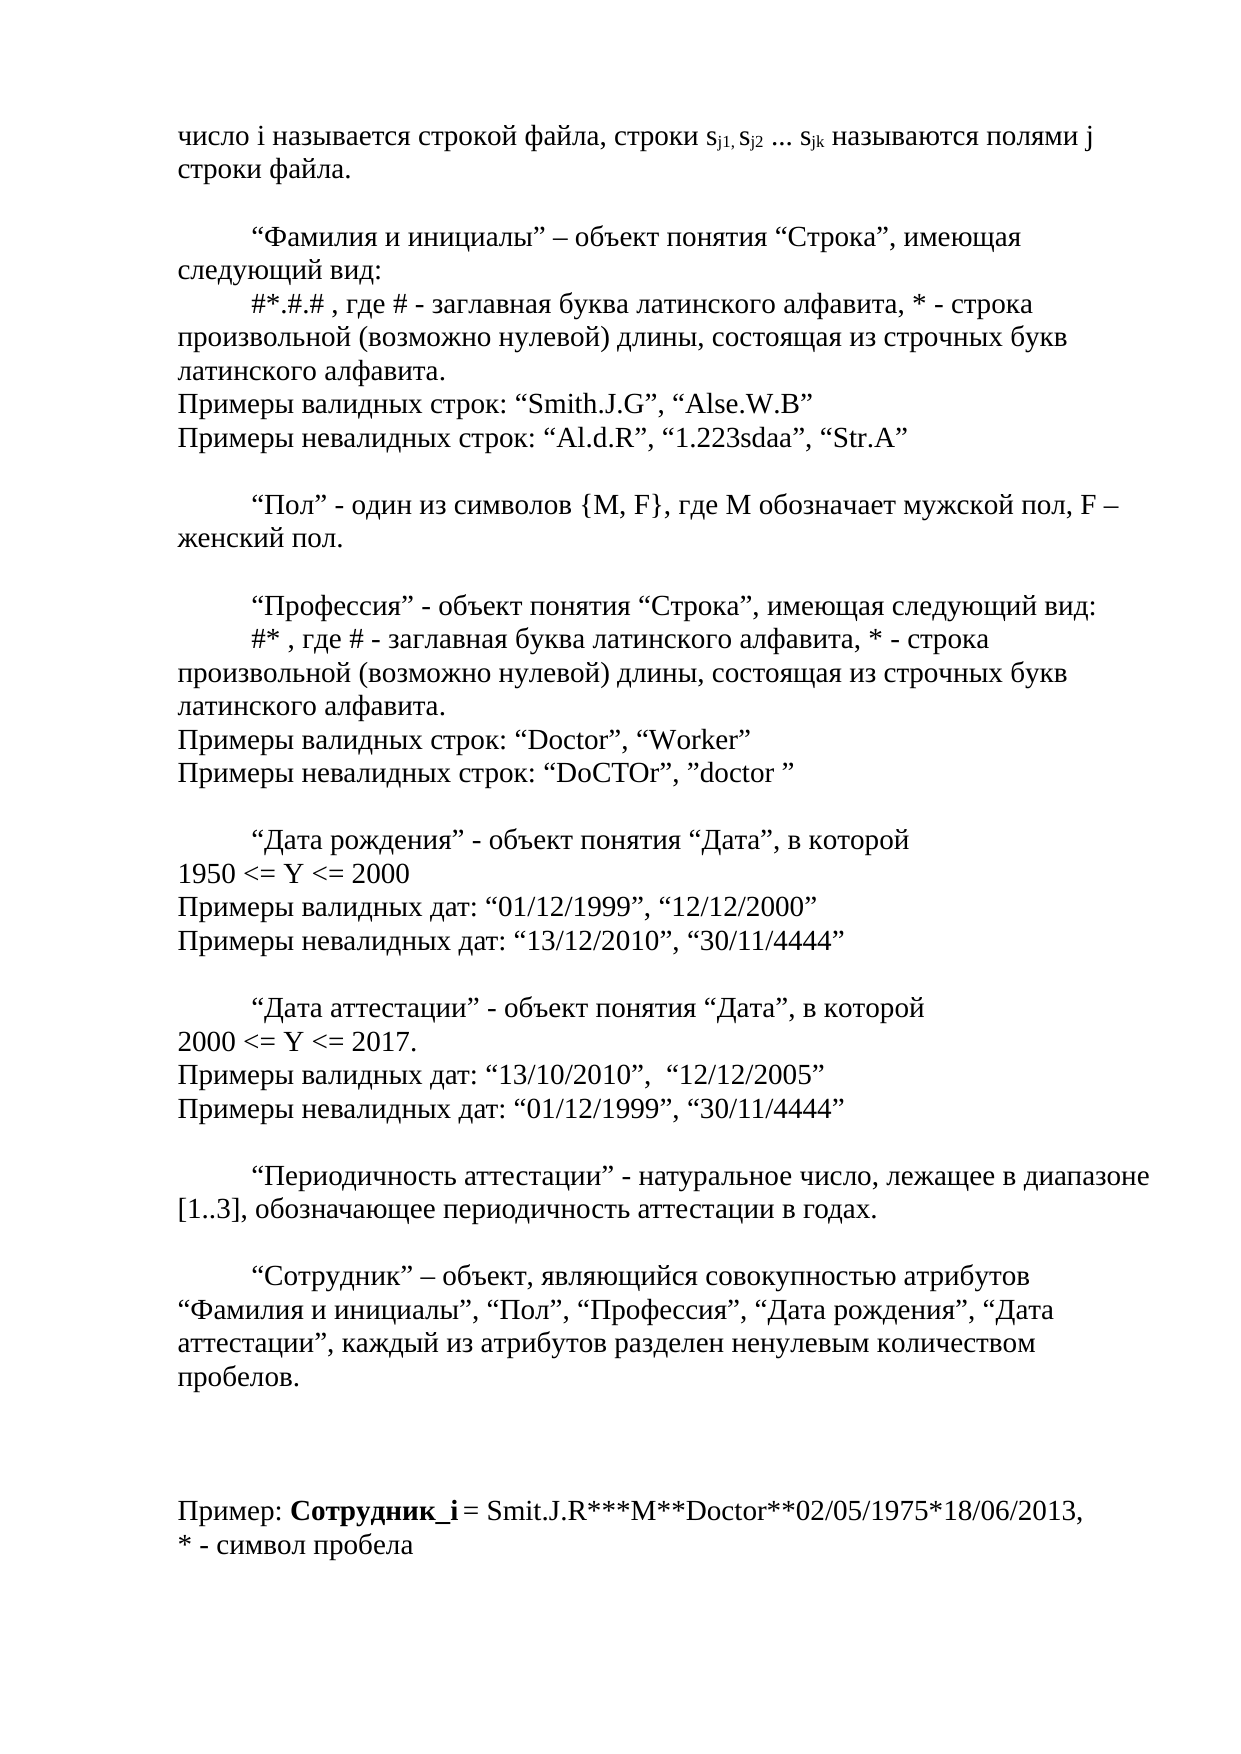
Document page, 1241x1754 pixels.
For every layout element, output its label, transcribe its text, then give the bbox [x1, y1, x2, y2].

text Примеры невалидных строк: “DoCTOr”, ”doctor ” [177, 755, 1152, 789]
text “Периодичность аттестации” - натуральное число, лежащее в диапазоне [1..3], обозначающее периодичность аттестации в годах. [177, 1158, 1152, 1225]
text Примеры валидных дат: “13/10/2010”, “12/12/2005” [177, 1057, 1152, 1091]
text 1950 <= Y <= 2000 [177, 856, 1152, 889]
text #* , где # - заглавная буква латинского алфавита, * - строка произвольной (возможно нулевой) длины, состоящая из строчных букв латинского алфавита. [177, 621, 1152, 722]
text Примеры валидных строк: “Smith.J.G”, “Alse.W.B” [177, 386, 1152, 420]
text Примеры невалидных дат: “01/12/1999”, “30/11/4444” [177, 1091, 1152, 1124]
text “Дата аттестации” - объект понятия “Дата”, в которой [177, 990, 1152, 1024]
text #*.#.# , где # - заглавная буква латинского алфавита, * - строка произвольной (возможно нулевой) длины, состоящая из строчных букв латинского алфавита. [177, 286, 1152, 386]
text “Сотрудник” – объект, являющийся совокупностью атрибутов “Фамилия и инициалы”, “Пол”, “Профессия”, “Дата рождения”, “Дата аттестации”, каждый из атрибутов разделен ненулевым количеством пробелов. [177, 1258, 1152, 1393]
text число i называется строкой файла, строки sj1, sj2 ... sjk называются полями j строки файла. [177, 118, 1152, 185]
text “Фамилия и инициалы” – объект понятия “Строка”, имеющая следующий вид: [177, 219, 1152, 286]
text Примеры валидных дат: “01/12/1999”, “12/12/2000” [177, 889, 1152, 923]
text “Дата рождения” - объект понятия “Дата”, в которой [177, 822, 1152, 856]
text Примеры невалидных дат: “13/12/2010”, “30/11/4444” [177, 923, 1152, 957]
text Пример: Сотрудник_i = Smit.J.R***M**Doctor**02/05/1975*18/06/2013, [177, 1493, 1152, 1527]
text Примеры валидных строк: “Doctor”, “Worker” [177, 722, 1152, 755]
text “Пол” - один из символов {M, F}, где M обозначает мужской пол, F – женский пол. [177, 487, 1152, 554]
text 2000 <= Y <= 2017. [177, 1024, 1152, 1057]
text “Профессия” - объект понятия “Строка”, имеющая следующий вид: [177, 588, 1152, 621]
text Примеры невалидных строк: “Al.d.R”, “1.223sdaa”, “Str.A” [177, 420, 1152, 453]
text * - символ пробела [177, 1527, 1152, 1560]
